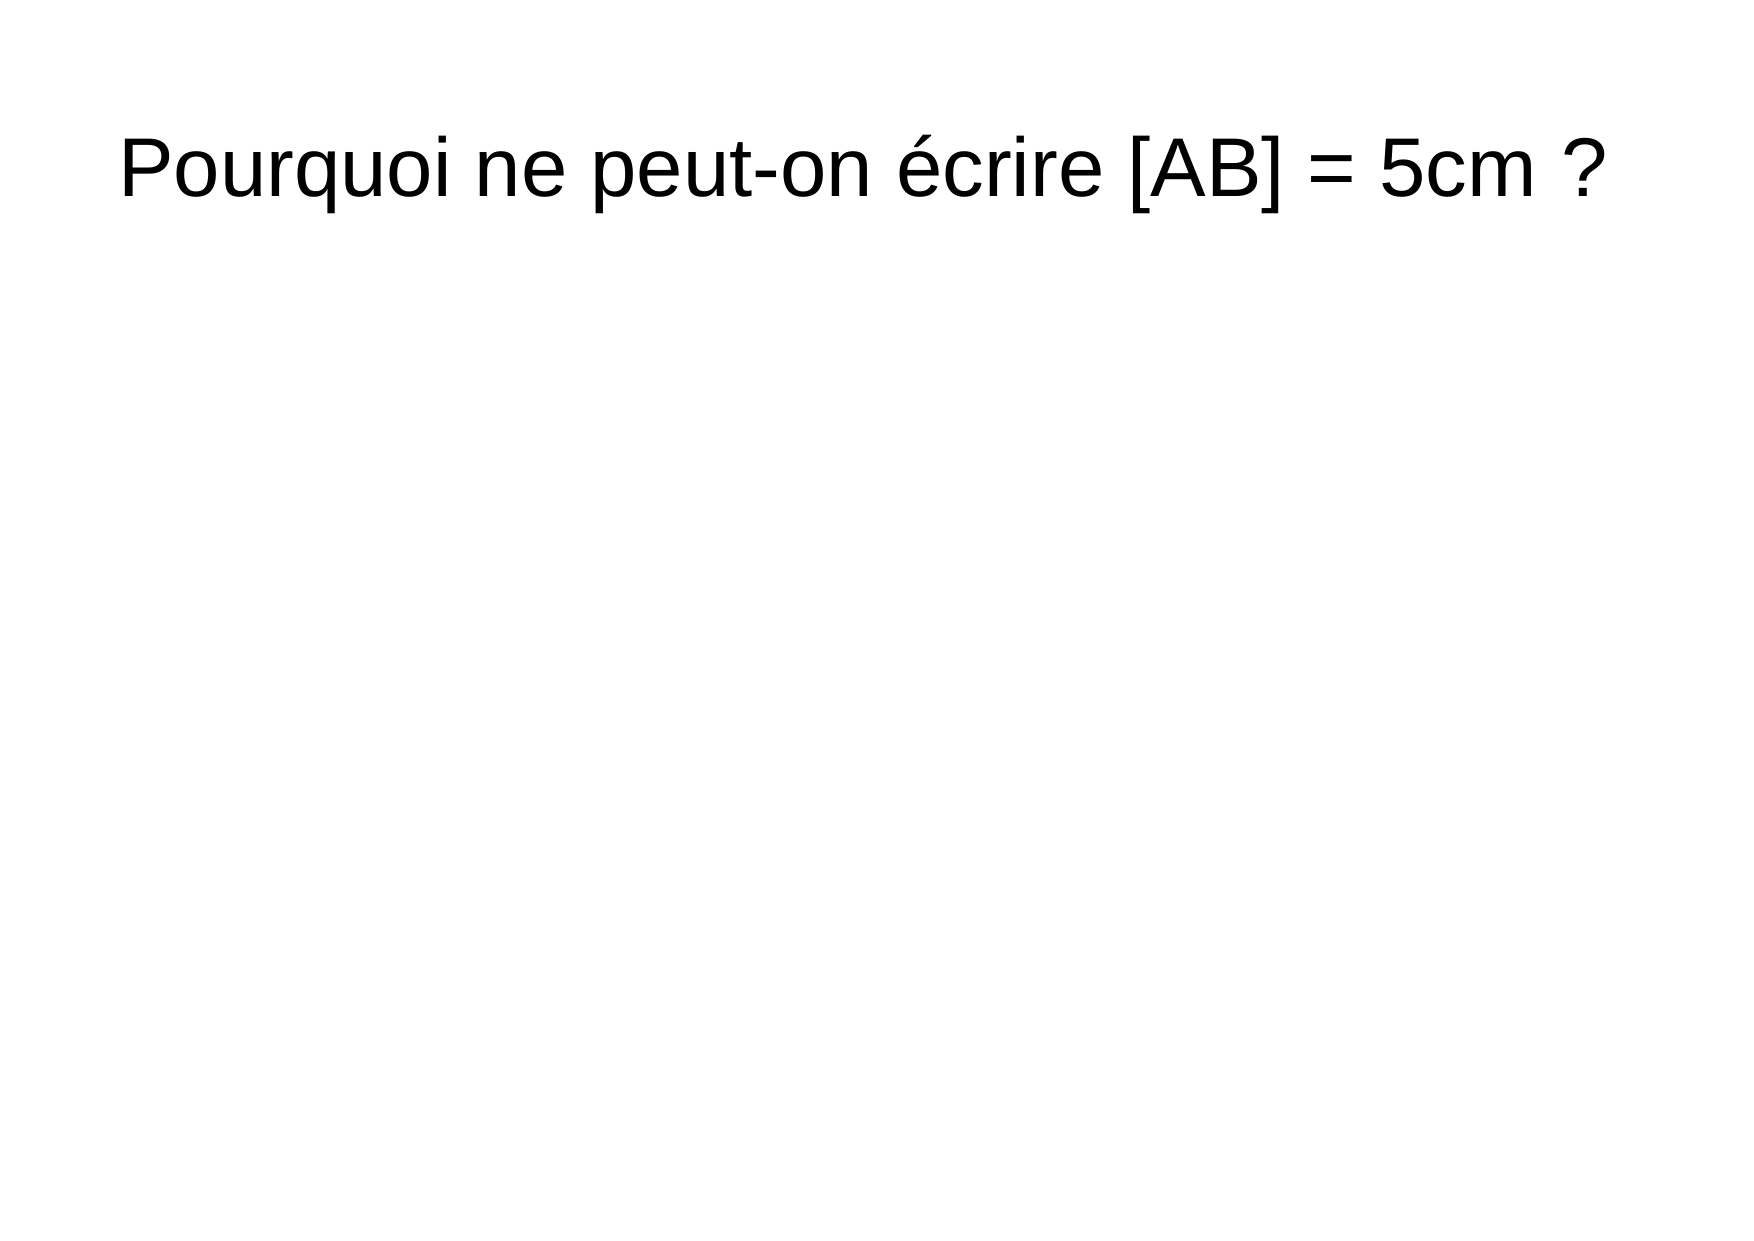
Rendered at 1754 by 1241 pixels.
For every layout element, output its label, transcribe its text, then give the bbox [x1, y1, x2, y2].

text Pourquoi ne peut-on écrire [AB] = 5cm ? [118, 118, 1636, 214]
